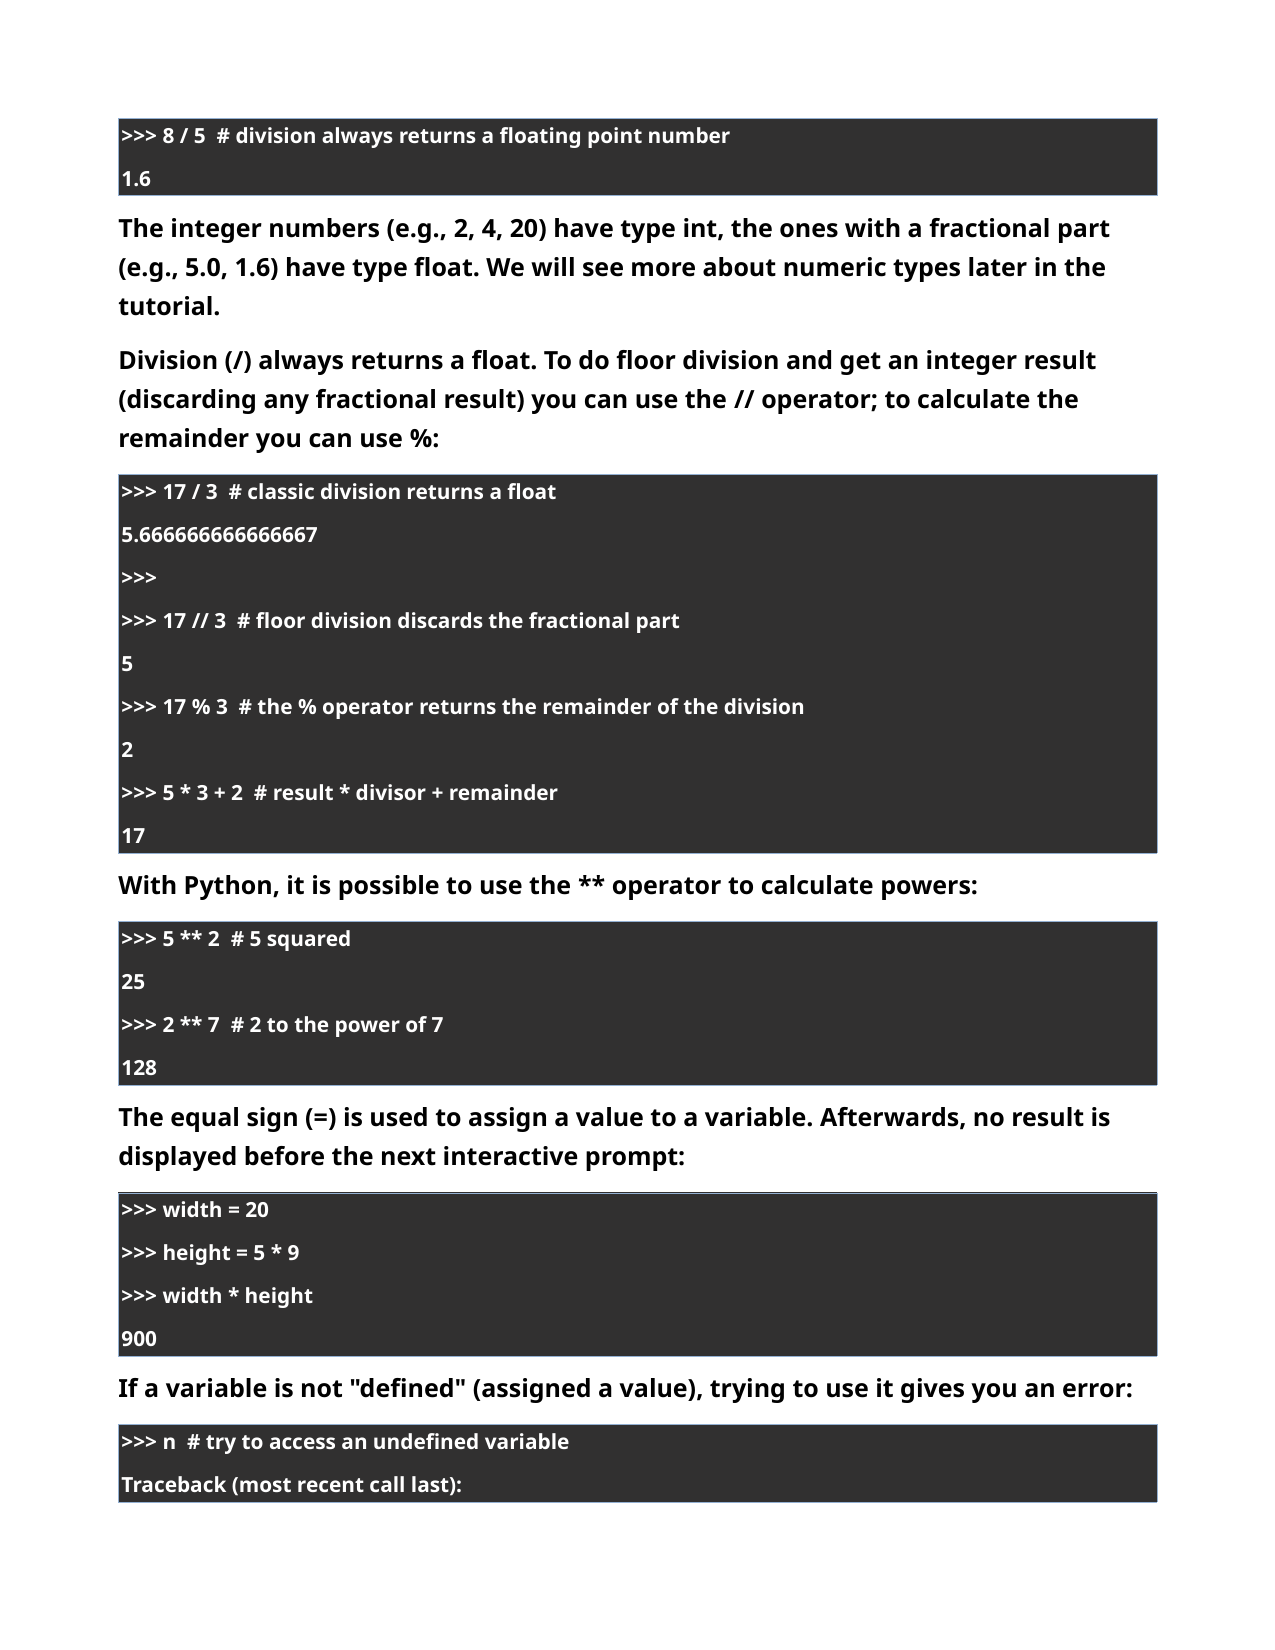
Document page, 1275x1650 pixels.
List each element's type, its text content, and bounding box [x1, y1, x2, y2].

text The equal sign (=) is used to assign a value to a variable. Afterwards, no result is displayed before the next interactive prompt: [118, 1099, 1157, 1173]
text 5 [119, 646, 1157, 678]
text Traceback (most recent call last): [119, 1467, 1157, 1502]
text 900 [119, 1321, 1157, 1356]
text 128 [119, 1050, 1157, 1085]
text 25 [119, 964, 1157, 996]
text >>> 5 ** 2 # 5 squared [119, 922, 1157, 953]
text >>> 8 / 5 # division always returns a floating point number [119, 119, 1157, 149]
text >>> width = 20 [119, 1194, 1157, 1224]
text >>> height = 5 * 9 [119, 1235, 1157, 1267]
text >>> 2 ** 7 # 2 to the power of 7 [119, 1007, 1157, 1039]
text >>> 17 % 3 # the % operator returns the remainder of the division [119, 689, 1157, 721]
text With Python, it is possible to use the ** operator to calculate powers: [118, 868, 1157, 902]
text >>> 5 * 3 + 2 # result * divisor + remainder [119, 776, 1157, 807]
text >>> 17 / 3 # classic division returns a float [119, 475, 1157, 506]
text >>> n # try to access an undefined variable [119, 1425, 1157, 1456]
text 2 [119, 732, 1157, 764]
text >>> width * height [119, 1278, 1157, 1310]
text 5.666666666666667 [119, 517, 1157, 549]
text >>> [119, 560, 1157, 592]
text The integer numbers (e.g., 2, 4, 20) have type int, the ones with a fractional part (e.g., 5.0, 1.6) have type float. We will see more about numeric types later in the tutorial. [118, 210, 1157, 323]
text If a variable is not "defined" (assigned a value), trying to use it gives you an error: [118, 1371, 1157, 1404]
text 17 [119, 818, 1157, 853]
text >>> 17 // 3 # floor division discards the fractional part [119, 603, 1157, 635]
text 1.6 [119, 161, 1157, 195]
text Division (/) always returns a float. To do floor division and get an integer result (discarding any fractional result) you can use the // operator; to calculate the remainder you can use %: [118, 342, 1157, 455]
